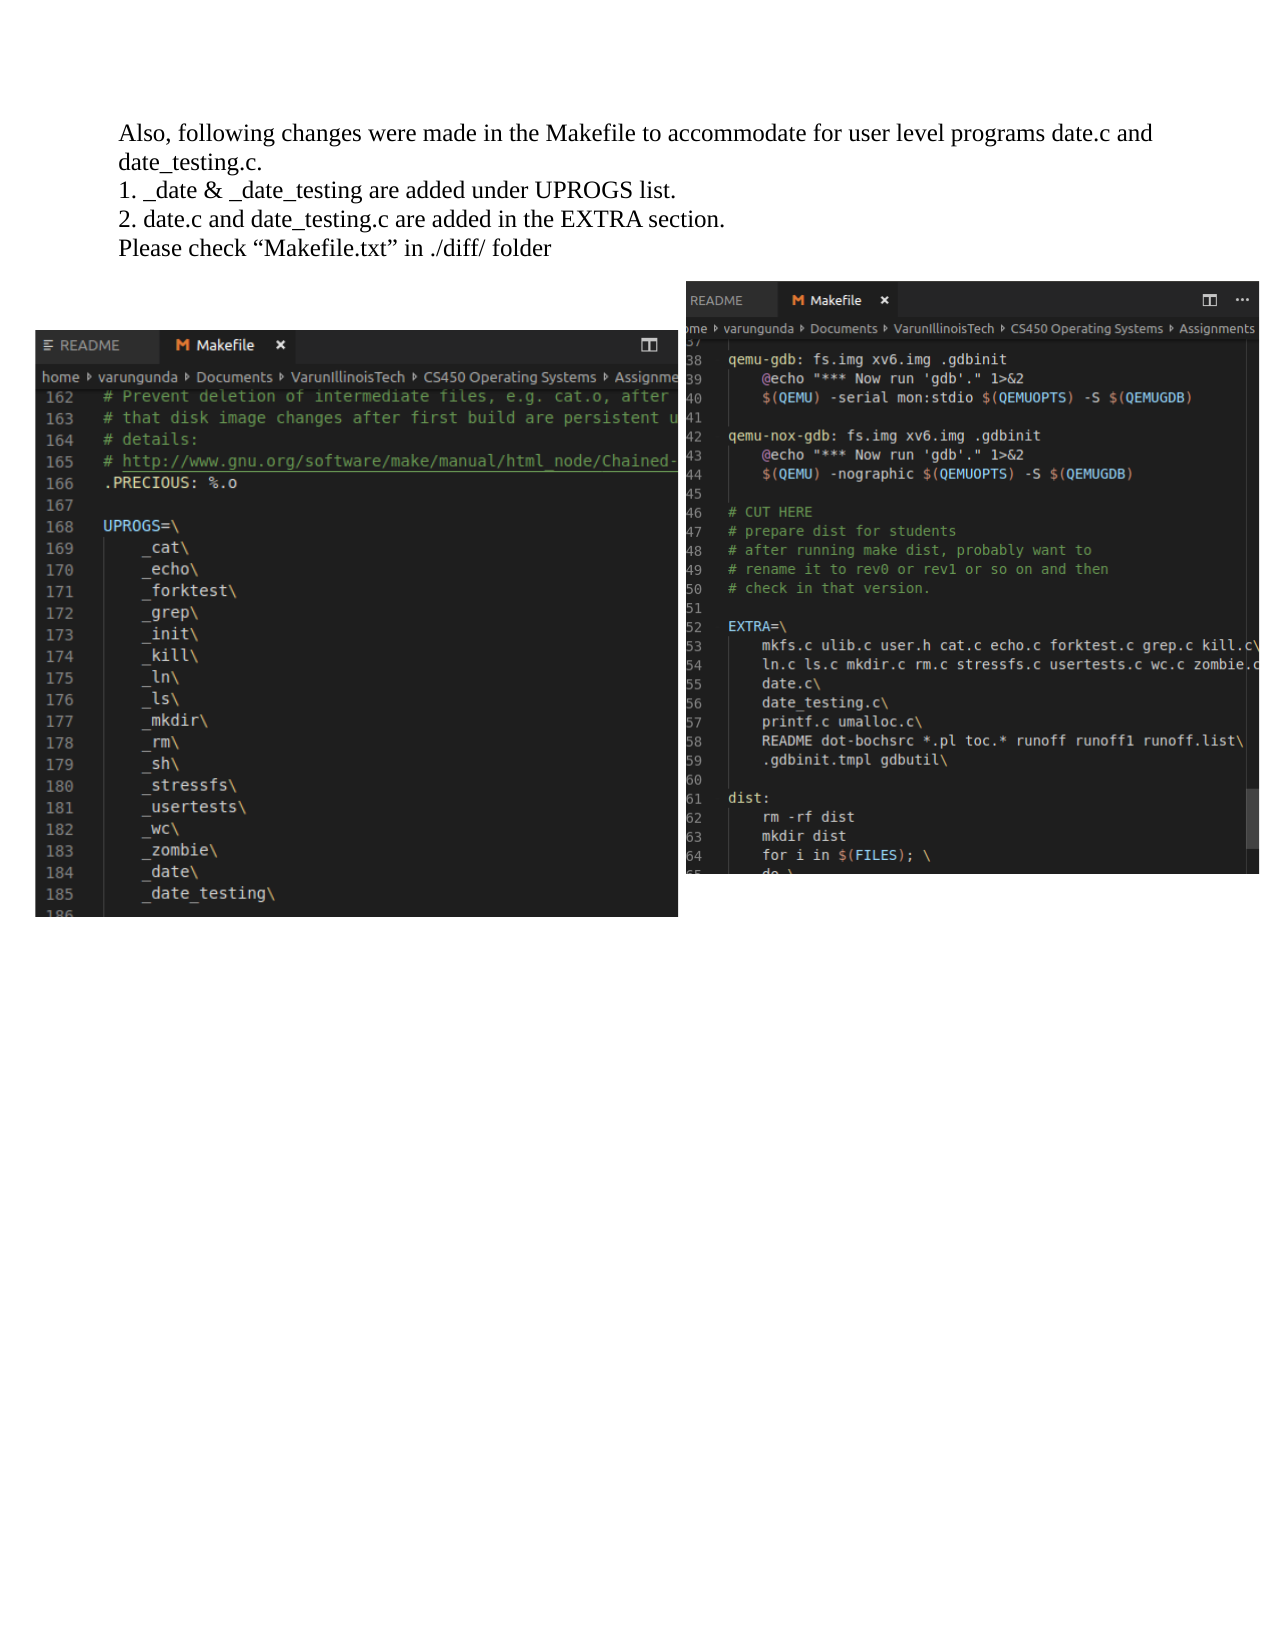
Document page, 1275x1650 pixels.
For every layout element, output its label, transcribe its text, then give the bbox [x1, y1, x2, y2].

picture [35, 330, 679, 917]
picture [686, 281, 1260, 874]
text Also, following changes were made in the Makefile to accommodate for user level programs date.c and date_testing.c. [118, 118, 1157, 176]
text 1. _date & _date_testing are added under UPROGS list. [118, 176, 1157, 204]
text Please check “Makefile.txt” in ./diff/ folder [118, 233, 1157, 262]
text 2. date.c and date_testing.c are added in the EXTRA section. [118, 204, 1157, 233]
